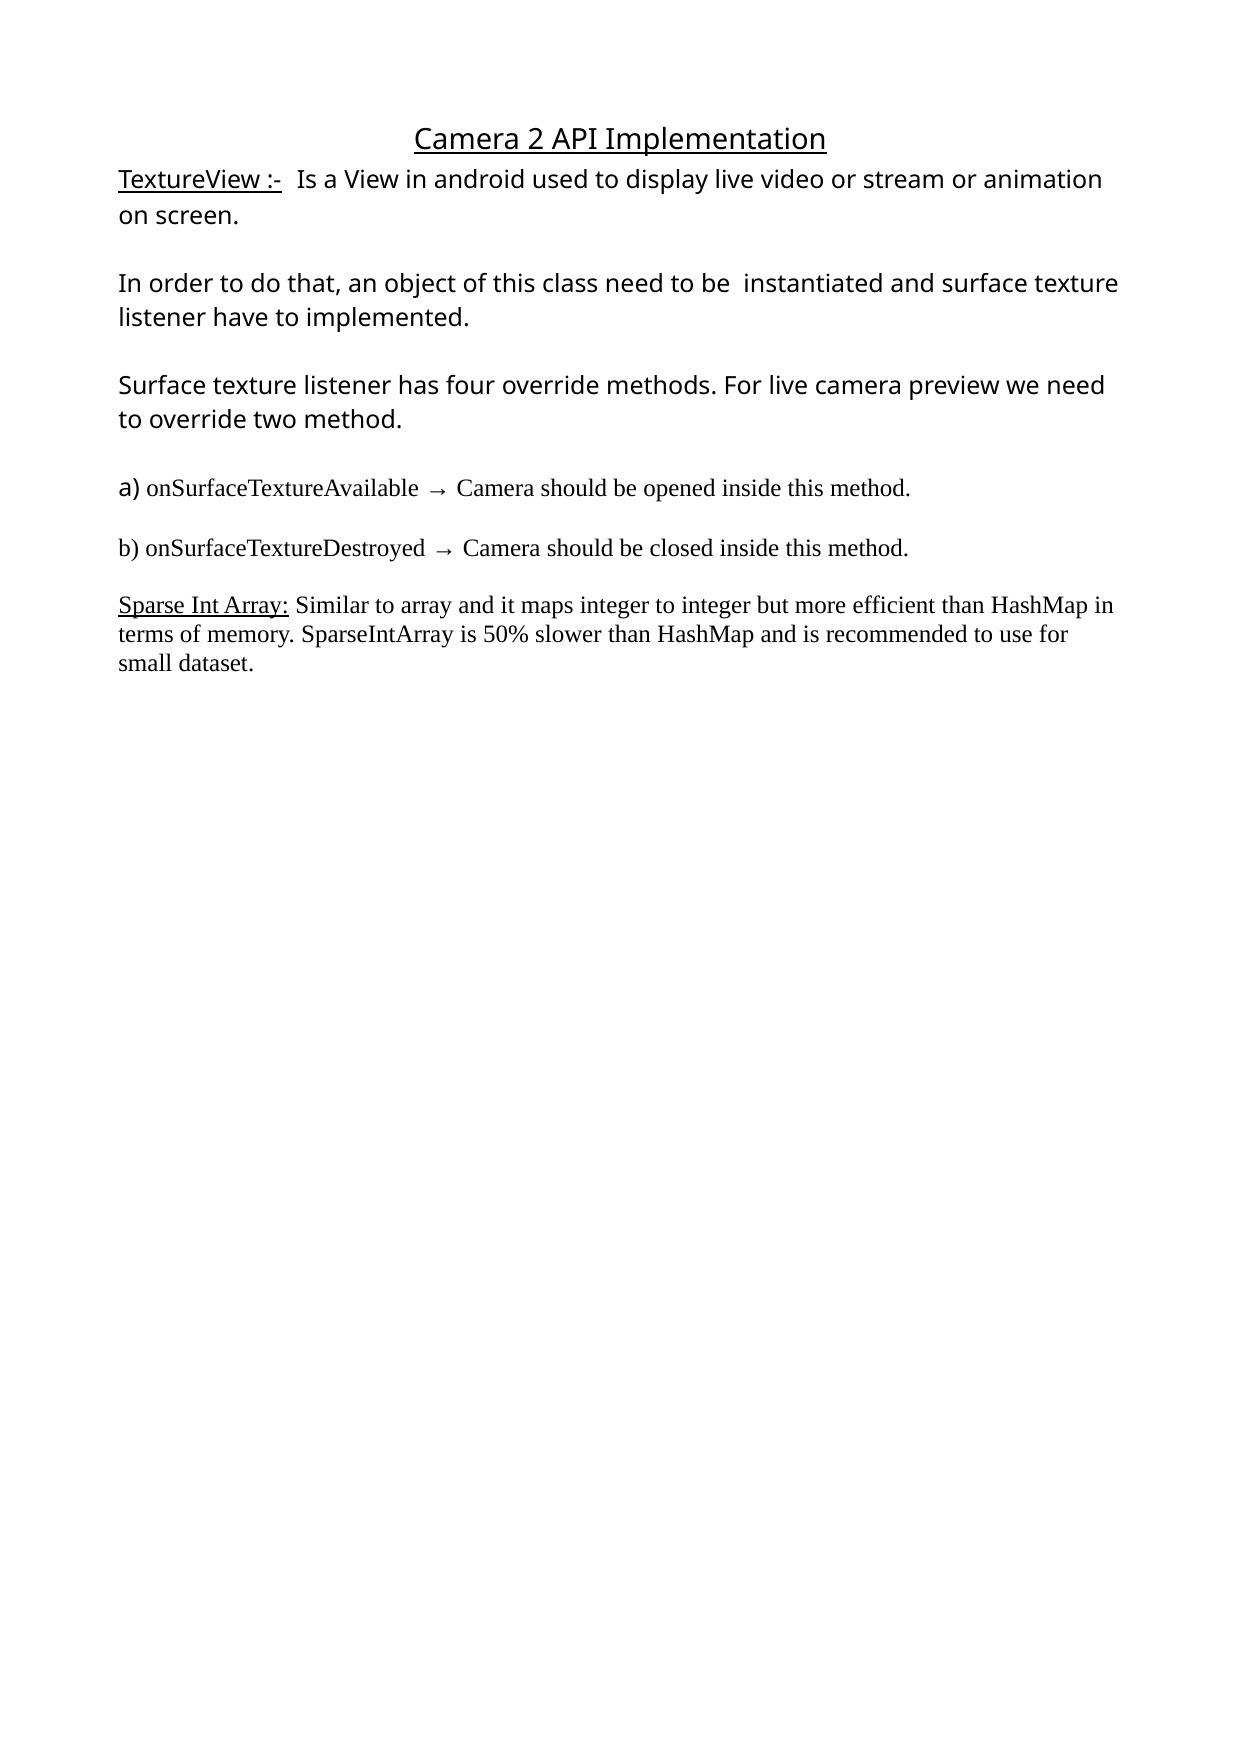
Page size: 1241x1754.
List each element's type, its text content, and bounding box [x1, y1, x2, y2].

text Camera 2 API Implementation [118, 118, 1122, 158]
text Surface texture listener has four override methods. For live camera preview we need to override two method. [118, 368, 1122, 436]
text a) onSurfaceTextureAvailable → Camera should be opened inside this method. [118, 470, 1122, 504]
text Sparse Int Array: Similar to array and it maps integer to integer but more efficient than HashMap in terms of memory. SparseIntArray is 50% slower than HashMap and is recommended to use for small dataset. [118, 590, 1122, 677]
text TextureView :- Is a View in android used to display live video or stream or animation on screen. [118, 158, 1122, 232]
text b) onSurfaceTextureDestroyed → Camera should be closed inside this method. [118, 533, 1122, 562]
text In order to do that, an object of this class need to be instantiated and surface texture listener have to implemented. [118, 266, 1122, 334]
